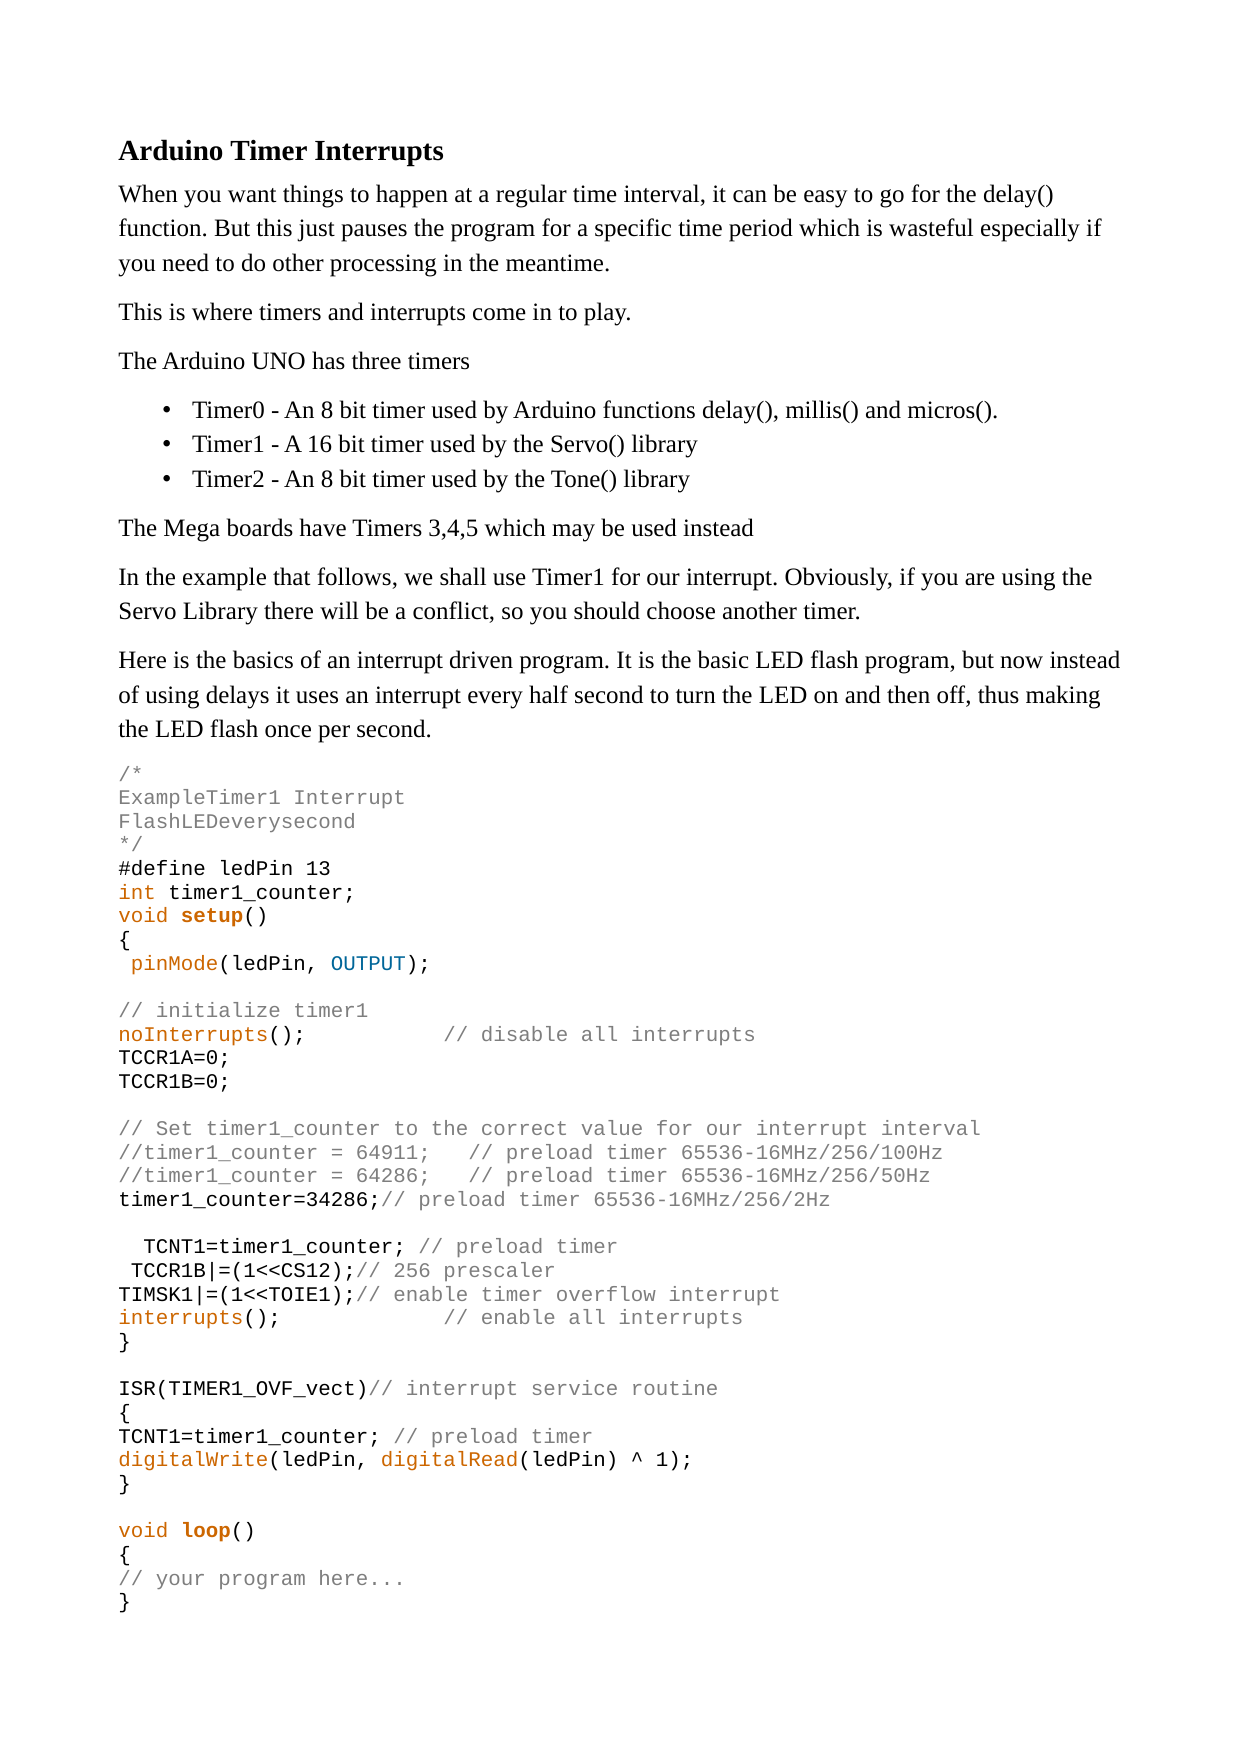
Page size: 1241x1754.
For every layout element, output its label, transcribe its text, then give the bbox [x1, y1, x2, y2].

text ISR(TIMER1_OVF_vect)// interrupt service routine [118, 1378, 1122, 1402]
text TCCR1B|=(1<<CS12);// 256 prescaler [118, 1260, 1122, 1284]
text TCNT1=timer1_counter; // preload timer [118, 1426, 1122, 1449]
text TIMSK1|=(1<<TOIE1);// enable timer overflow interrupt [118, 1284, 1122, 1307]
list Timer1 - A 16 bit timer used by the Servo() library [162, 429, 1122, 458]
text void loop() [118, 1520, 1122, 1544]
text digitalWrite(ledPin, digitalRead(ledPin) ^ 1); [118, 1449, 1122, 1473]
subtitle Arduino Timer Interrupts [118, 133, 1122, 166]
text /* [118, 763, 1122, 787]
text // initialize timer1 [118, 1000, 1122, 1024]
text FlashLEDeverysecond [118, 811, 1122, 834]
text { [118, 929, 1122, 953]
text In the example that follows, we shall use Timer1 for our interrupt. Obviously, if you are using the Servo Library there will be a conflict, so you should choose another timer. [118, 562, 1122, 625]
text #define ledPin 13 [118, 858, 1122, 882]
text ExampleTimer1 Interrupt [118, 787, 1122, 811]
text When you want things to happen at a regular time interval, it can be easy to go for the delay() function. But this just pauses the program for a specific time period which is wasteful especially if you need to do other processing in the meantime. [118, 179, 1122, 276]
text void setup() [118, 905, 1122, 929]
text */ [118, 834, 1122, 858]
text int timer1_counter; [118, 882, 1122, 905]
text // your program here... [118, 1567, 1122, 1591]
text timer1_counter=34286;// preload timer 65536-16MHz/256/2Hz [118, 1189, 1122, 1213]
text The Arduino UNO has three timers [118, 346, 1122, 374]
text interrupts(); // enable all interrupts [118, 1307, 1122, 1331]
text } [118, 1331, 1122, 1355]
text //timer1_counter = 64911; // preload timer 65536-16MHz/256/100Hz [118, 1142, 1122, 1166]
text { [118, 1402, 1122, 1426]
text TCCR1A=0; [118, 1047, 1122, 1071]
text TCCR1B=0; [118, 1071, 1122, 1094]
text This is where timers and interrupts come in to play. [118, 297, 1122, 326]
text pinMode(ledPin, OUTPUT); [118, 953, 1122, 976]
text The Mega boards have Timers 3,4,5 which may be used instead [118, 513, 1122, 542]
text { [118, 1544, 1122, 1567]
text } [118, 1473, 1122, 1497]
text TCNT1=timer1_counter; // preload timer [118, 1236, 1122, 1260]
list Timer0 - An 8 bit timer used by Arduino functions delay(), millis() and micros(). [162, 395, 1122, 424]
list Timer2 - An 8 bit timer used by the Tone() library [162, 464, 1122, 493]
text } [118, 1591, 1122, 1615]
text //timer1_counter = 64286; // preload timer 65536-16MHz/256/50Hz [118, 1166, 1122, 1189]
text // Set timer1_counter to the correct value for our interrupt interval [118, 1118, 1122, 1142]
text noInterrupts(); // disable all interrupts [118, 1024, 1122, 1047]
text Here is the basics of an interrupt driven program. It is the basic LED flash program, but now instead of using delays it uses an interrupt every half second to turn the LED on and then off, thus making the LED flash once per second. [118, 646, 1122, 743]
